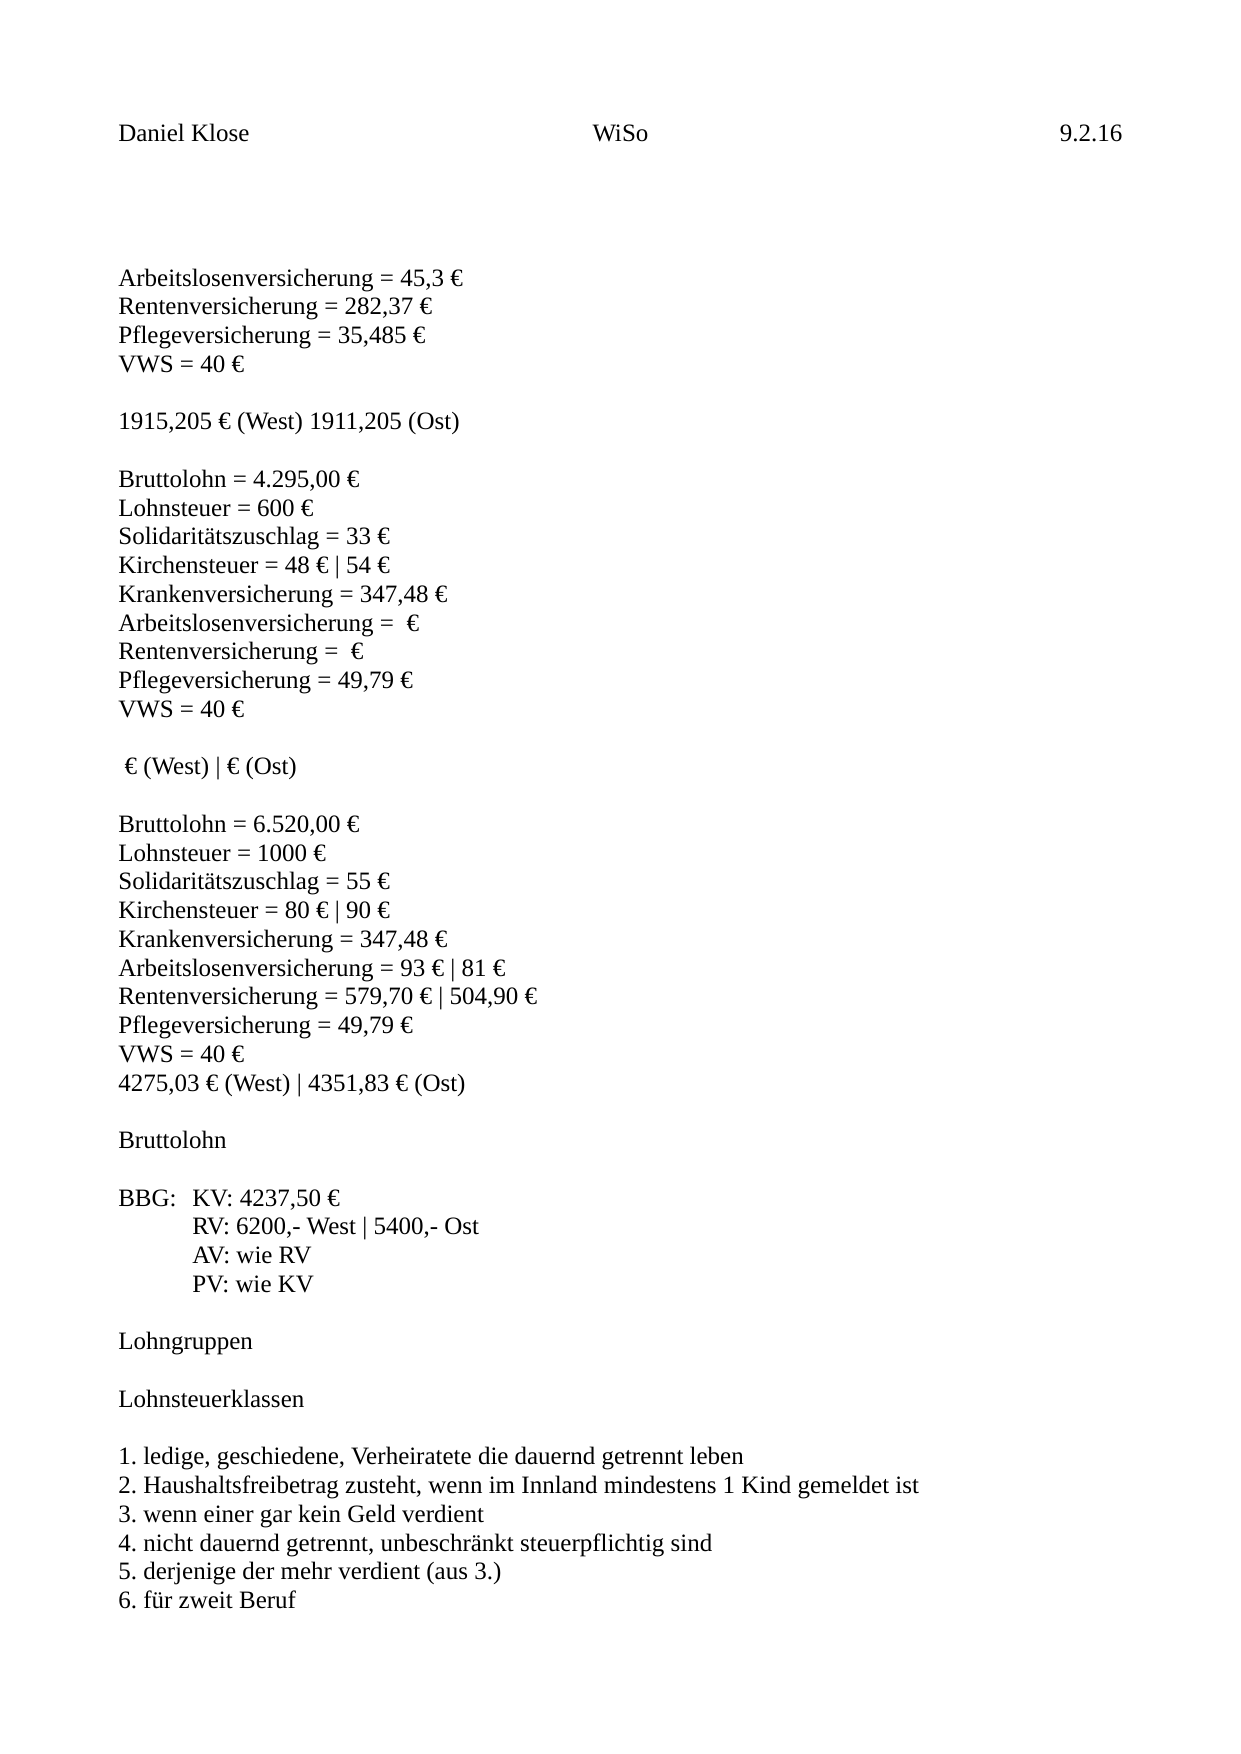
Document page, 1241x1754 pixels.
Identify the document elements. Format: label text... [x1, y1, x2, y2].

text Solidaritätszuschlag = 33 € [118, 521, 1122, 550]
text Kirchensteuer = 80 € | 90 € [118, 895, 1122, 924]
text VWS = 40 € [118, 349, 1122, 378]
text Lohnsteuer = 1000 € [118, 838, 1122, 866]
text Pflegeversicherung = 49,79 € [118, 1010, 1122, 1039]
text Krankenversicherung = 347,48 € [118, 924, 1122, 953]
text Kirchensteuer = 48 € | 54 € [118, 550, 1122, 579]
text Pflegeversicherung = 49,79 € [118, 665, 1122, 694]
text Lohnsteuerklassen [118, 1384, 1122, 1413]
text VWS = 40 € [118, 1039, 1122, 1068]
text Lohngruppen [118, 1326, 1122, 1355]
text 1915,205 € (West) 1911,205 (Ost) [118, 406, 1122, 435]
text 4. nicht dauernd getrennt, unbeschränkt steuerpflichtig sind [118, 1528, 1122, 1556]
text Arbeitslosenversicherung = € [118, 608, 1122, 636]
text 4275,03 € (West) | 4351,83 € (Ost) [118, 1068, 1122, 1096]
text Arbeitslosenversicherung = 45,3 € [118, 263, 1122, 291]
text Bruttolohn = 6.520,00 € [118, 809, 1122, 838]
text 3. wenn einer gar kein Geld verdient [118, 1499, 1122, 1528]
text Bruttolohn [118, 1125, 1122, 1154]
text 1. ledige, geschiedene, Verheiratete die dauernd getrennt leben [118, 1441, 1122, 1470]
text Rentenversicherung = 579,70 € | 504,90 € [118, 981, 1122, 1010]
text RV: 6200,- West | 5400,- Ost AV: wie RV PV: wie KV [118, 1211, 1122, 1298]
text VWS = 40 € [118, 694, 1122, 723]
text 5. derjenige der mehr verdient (aus 3.) [118, 1556, 1122, 1585]
text Krankenversicherung = 347,48 € [118, 579, 1122, 608]
text Pflegeversicherung = 35,485 € [118, 320, 1122, 349]
text Solidaritätszuschlag = 55 € [118, 866, 1122, 895]
text € (West) | € (Ost) [118, 751, 1122, 780]
text Rentenversicherung = 282,37 € [118, 291, 1122, 320]
text Lohnsteuer = 600 € [118, 493, 1122, 521]
text Rentenversicherung = € [118, 636, 1122, 665]
text Arbeitslosenversicherung = 93 € | 81 € [118, 953, 1122, 981]
text BBG: KV: 4237,50 € [118, 1183, 1122, 1211]
text Bruttolohn = 4.295,00 € [118, 464, 1122, 493]
text 2. Haushaltsfreibetrag zusteht, wenn im Innland mindestens 1 Kind gemeldet ist [118, 1470, 1122, 1499]
text 6. für zweit Beruf [118, 1585, 1122, 1614]
